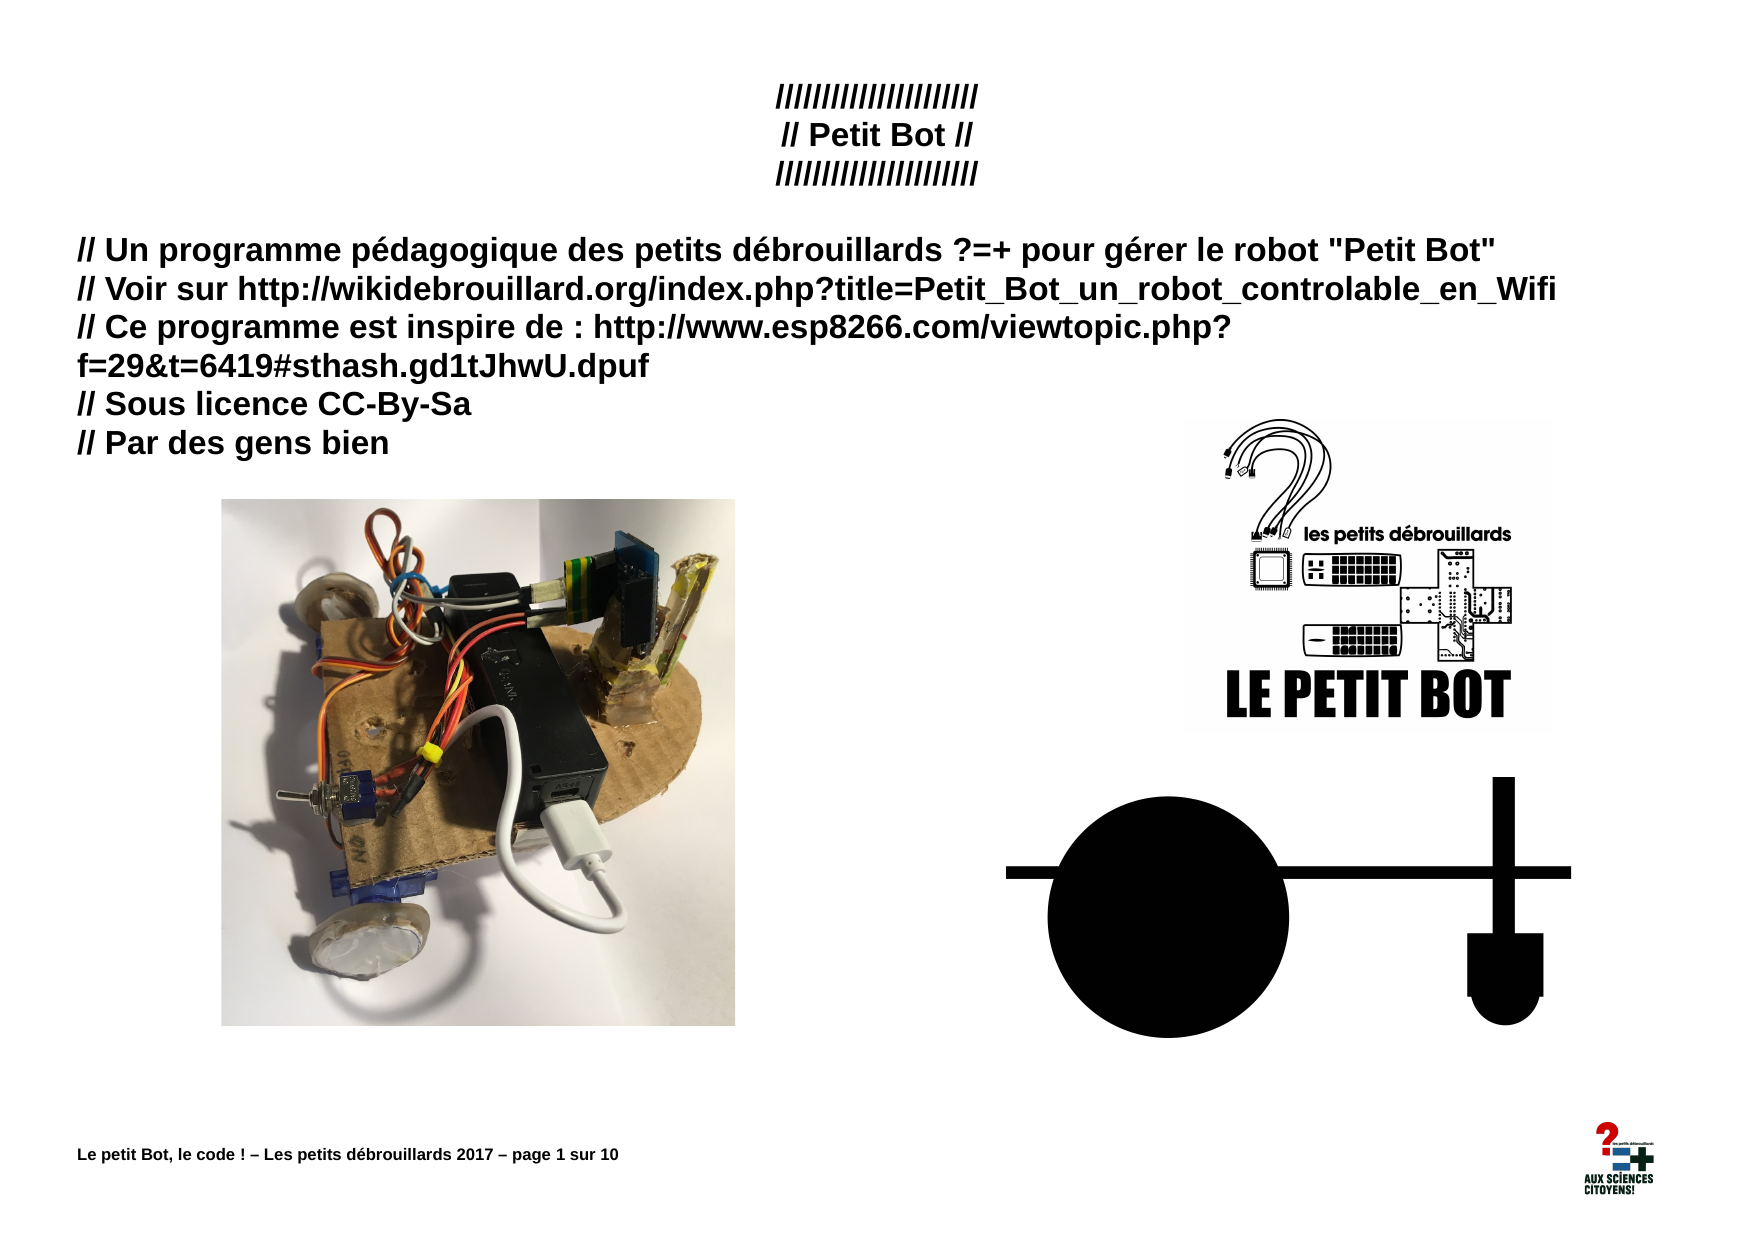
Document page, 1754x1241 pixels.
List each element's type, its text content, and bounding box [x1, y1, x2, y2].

text // Petit Bot // [77, 115, 1677, 154]
text // Ce programme est inspire de : http://www.esp8266.com/viewtopic.php?f=29&t=6419#sthash.gd1tJhwU.dpuf [77, 307, 1677, 384]
text // Voir sur http://wikidebrouillard.org/index.php?title=Petit_Bot_un_robot_controlable_en_Wifi [77, 269, 1677, 307]
text // Par des gens bien [77, 423, 1184, 461]
text // Un programme pédagogique des petits débrouillards ?=+ pour gérer le robot "Petit Bot" [77, 231, 1677, 269]
picture [1584, 1122, 1654, 1195]
picture [1006, 777, 1572, 1038]
picture [1184, 419, 1552, 734]
text // Sous licence CC-By-Sa [77, 384, 1677, 423]
picture [221, 499, 736, 1026]
text ////////////////////// [77, 77, 1677, 115]
text ////////////////////// [77, 154, 1677, 192]
text [1552, 423, 1677, 461]
